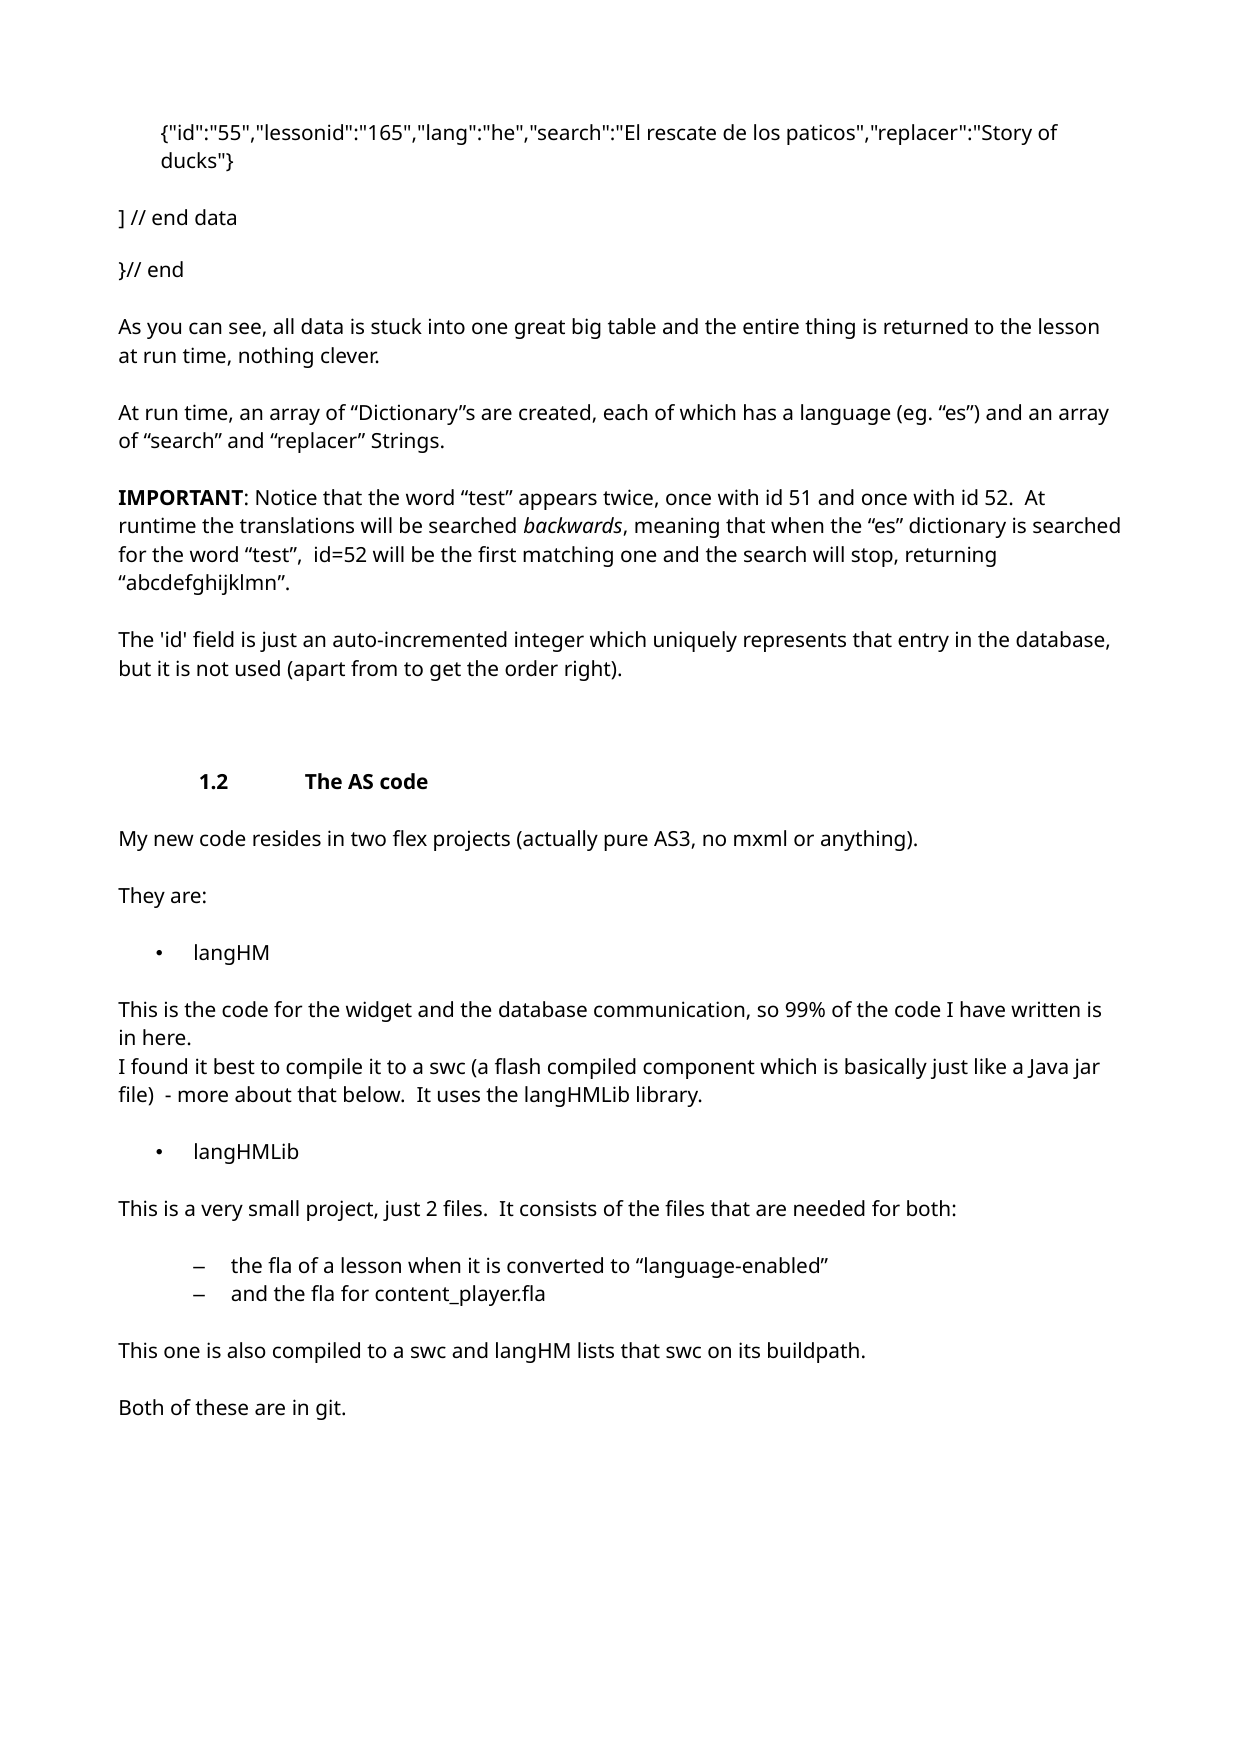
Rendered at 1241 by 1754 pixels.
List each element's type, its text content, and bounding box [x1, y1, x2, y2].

list The AS code [193, 767, 1122, 796]
list langHM [156, 938, 1122, 966]
text This one is also compiled to a swc and langHM lists that swc on its buildpath. [118, 1336, 1122, 1364]
list langHMLib [156, 1137, 1122, 1166]
text The 'id' field is just an auto-incremented integer which uniquely represents that entry in the database, but it is not used (apart from to get the order right). [118, 625, 1122, 682]
text As you can see, all data is stuck into one great big table and the entire thing is returned to the lesson at run time, nothing clever. [118, 312, 1122, 369]
text }// end [118, 256, 1122, 284]
text Both of these are in git. [118, 1393, 1122, 1421]
text They are: [118, 881, 1122, 909]
text At run time, an array of “Dictionary”s are created, each of which has a language (eg. “es”) and an array of “search” and “replacer” Strings. [118, 398, 1122, 454]
list and the fla for content_player.fla [193, 1279, 1122, 1308]
text My new code resides in two flex projects (actually pure AS3, no mxml or anything). [118, 824, 1122, 853]
text {"id":"55","lessonid":"165","lang":"he","search":"El rescate de los paticos","replacer":"Story of ducks"} [160, 118, 1122, 175]
text IMPORTANT: Notice that the word “test” appears twice, once with id 51 and once with id 52. At runtime the translations will be searched backwards, meaning that when the “es” dictionary is searched for the word “test”, id=52 will be the first matching one and the search will stop, returning “abcdefghijklmn”. [118, 483, 1122, 597]
text This is a very small project, just 2 files. It consists of the files that are needed for both: [118, 1194, 1122, 1222]
text ] // end data [118, 203, 1122, 232]
text This is the code for the widget and the database communication, so 99% of the code I have written is in here. [118, 995, 1122, 1052]
list the fla of a lesson when it is converted to “language-enabled” [193, 1251, 1122, 1279]
text I found it best to compile it to a swc (a flash compiled component which is basically just like a Java jar file) - more about that below. It uses the langHMLib library. [118, 1052, 1122, 1109]
